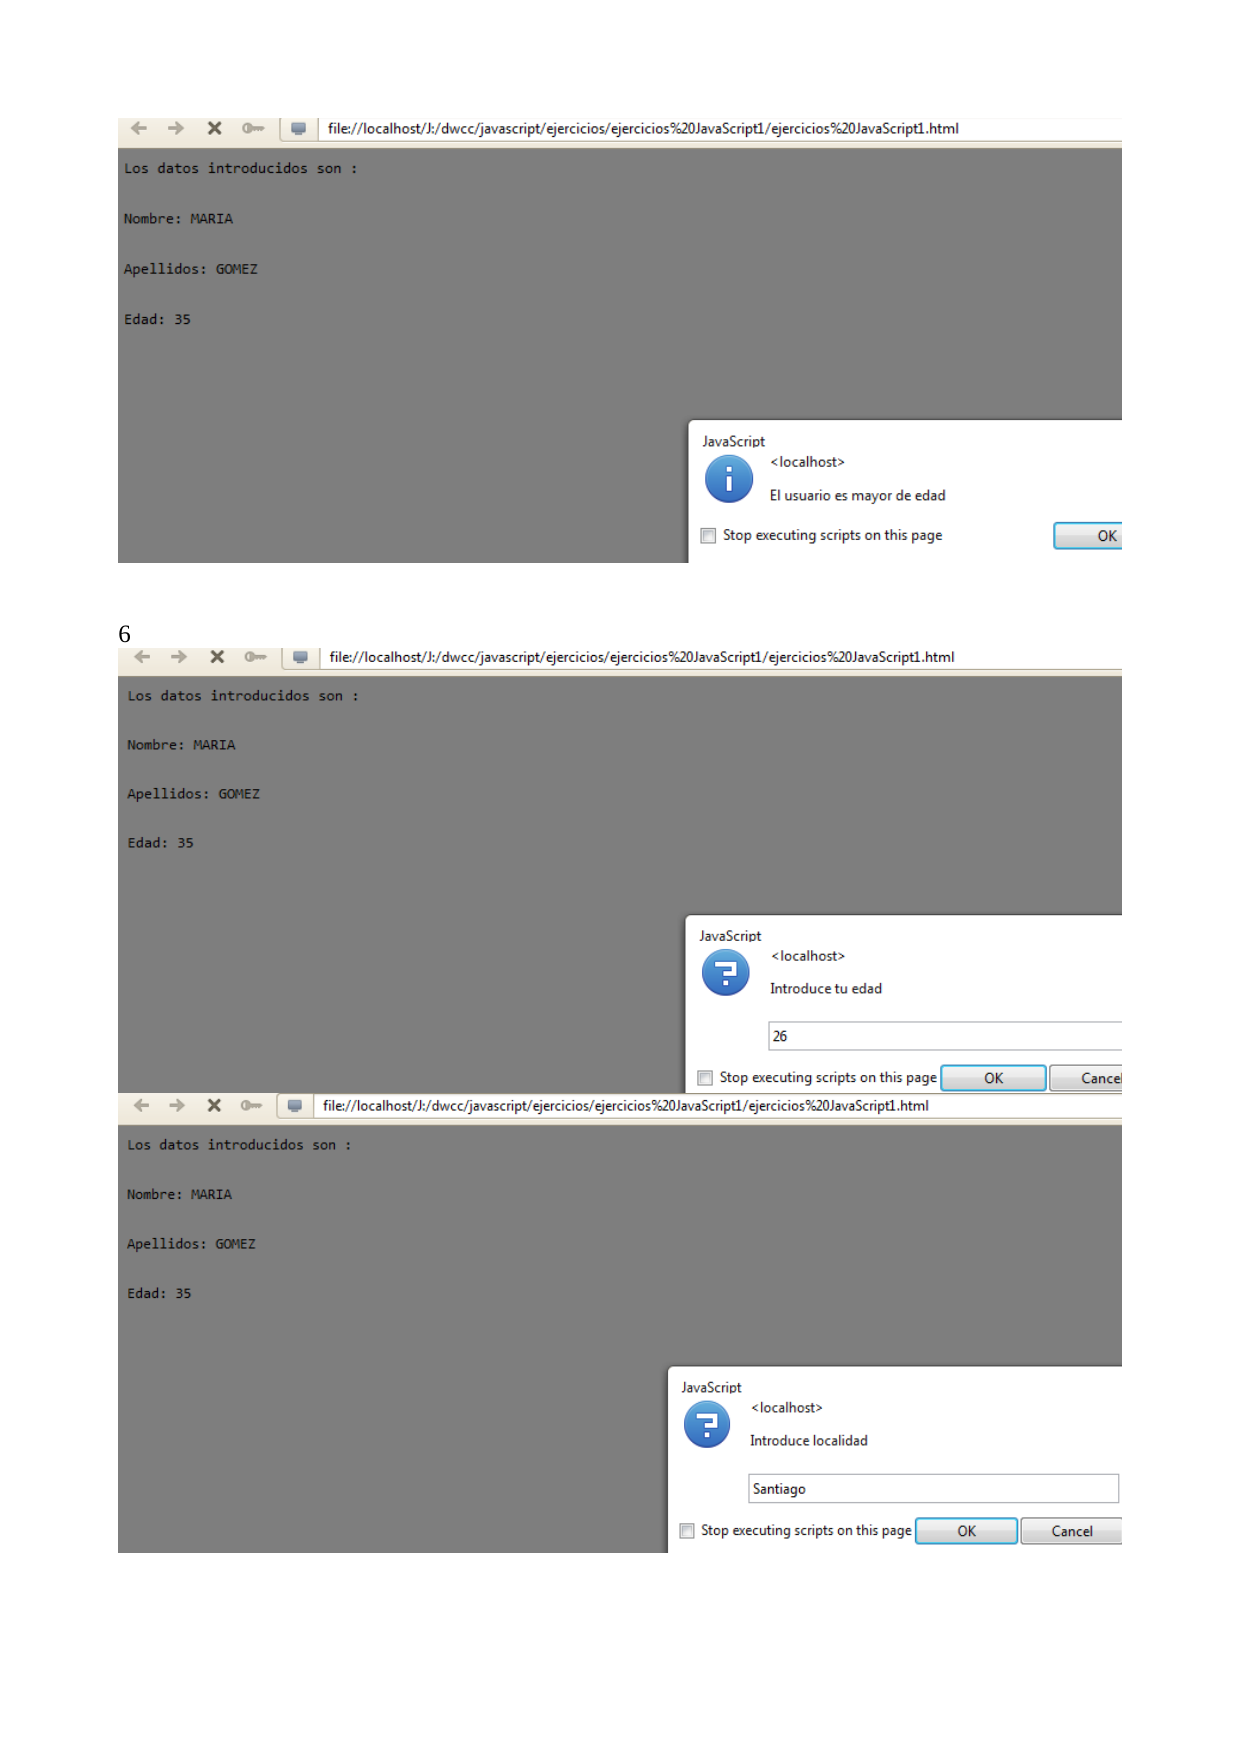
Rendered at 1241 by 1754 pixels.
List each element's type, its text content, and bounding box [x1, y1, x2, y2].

text 6 [118, 619, 1122, 648]
